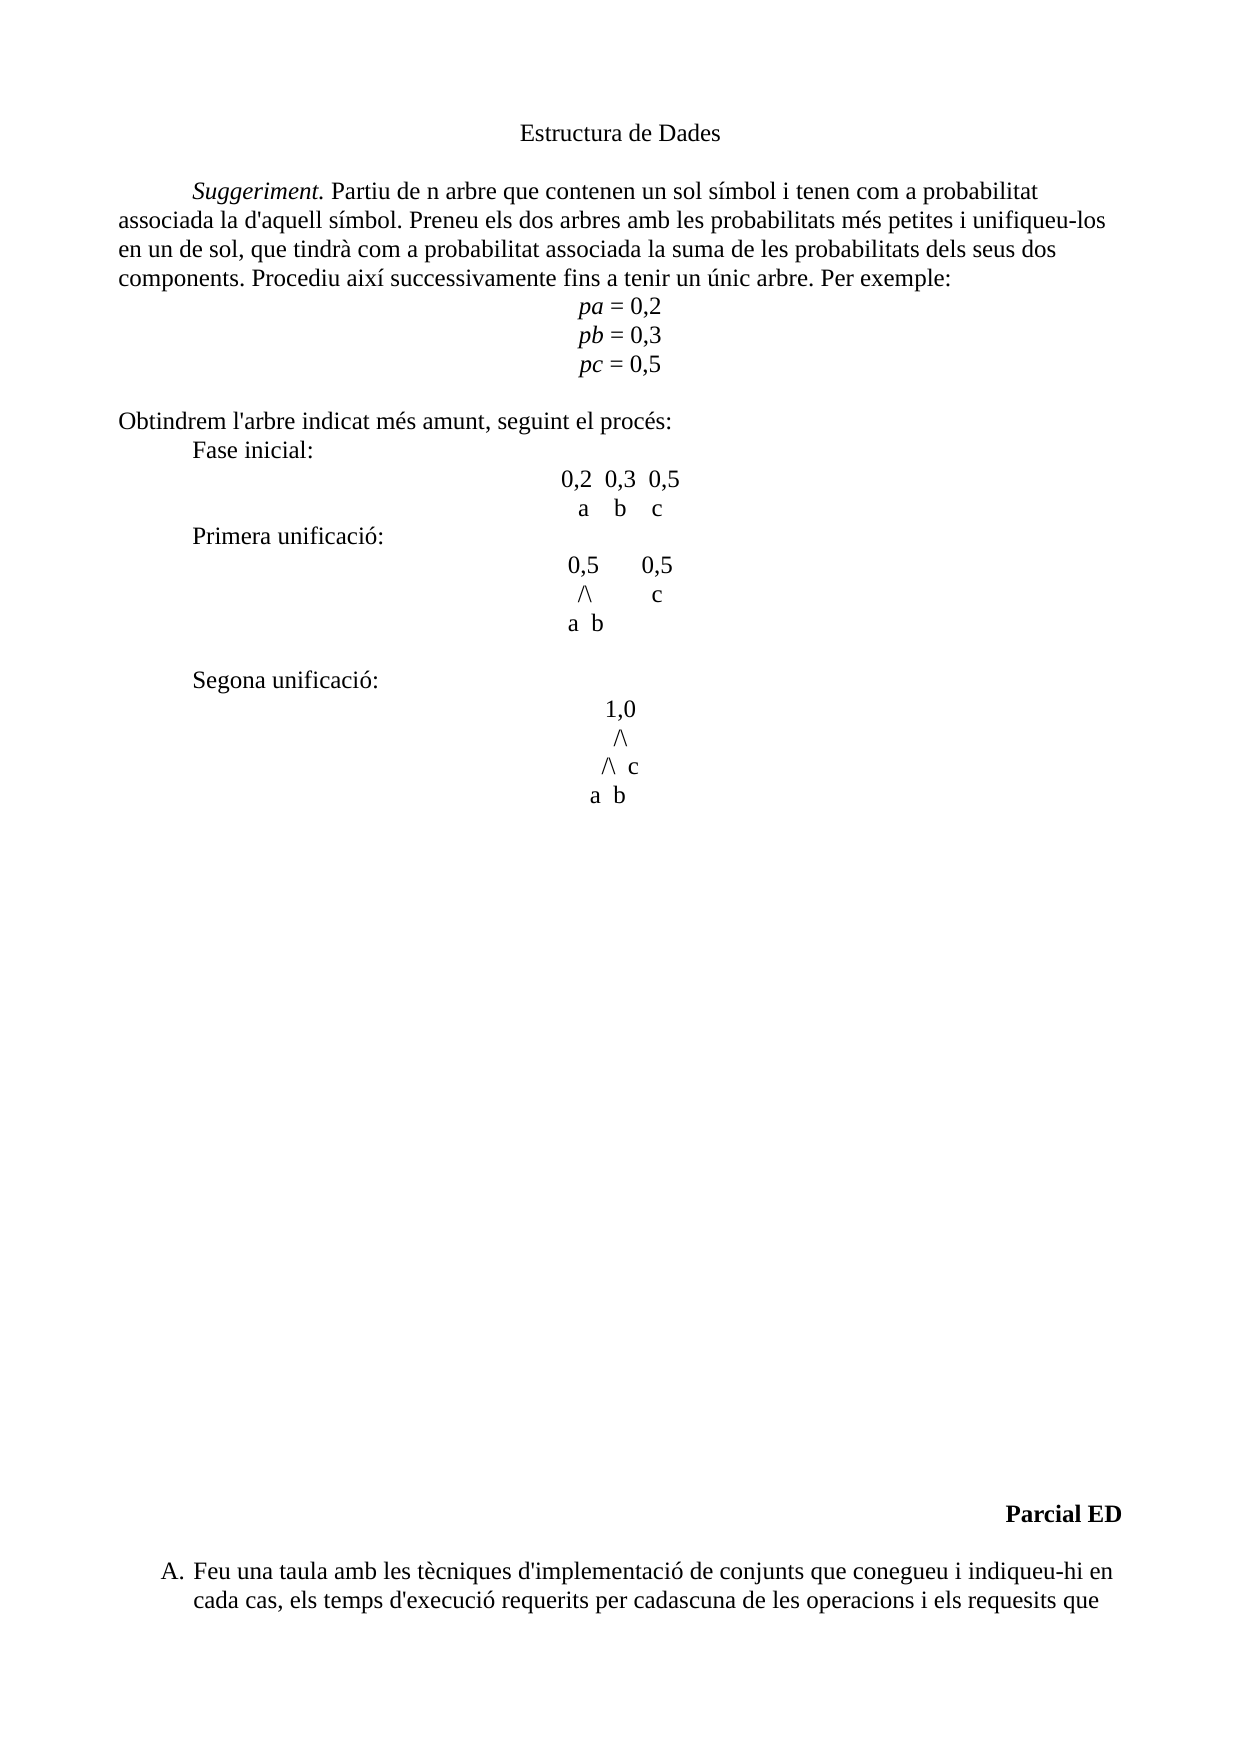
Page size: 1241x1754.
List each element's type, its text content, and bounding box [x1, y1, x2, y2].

text /\ [118, 723, 1122, 751]
text 1,0 [118, 694, 1122, 723]
text 0,5 0,5 [118, 550, 1122, 579]
text a b [118, 780, 1122, 809]
text Fase inicial: [118, 435, 1122, 464]
text Parcial ED [118, 1499, 1122, 1528]
text /\ c [118, 579, 1122, 608]
text Segona unificació: [118, 636, 1122, 694]
text a b c [118, 493, 1122, 521]
text Obtindrem l'arbre indicat més amunt, seguint el procés: [118, 406, 1122, 435]
text Primera unificació: [118, 521, 1122, 550]
text pa = 0,2 [118, 291, 1122, 320]
text a b [118, 608, 1122, 636]
text Suggeriment. Partiu de n arbre que contenen un sol símbol i tenen com a probabilitat associada la d'aquell símbol. Preneu els dos arbres amb les probabilitats més petites i unifiqueu-los en un de sol, que tindrà com a probabilitat associada la suma de les probabilitats dels seus dos components. Procediu així successivamente fins a tenir un únic arbre. Per exemple: [118, 176, 1122, 291]
list Feu una taula amb les tècniques d'implementació de conjunts que conegueu i indiqueu-hi en cada cas, els temps d'execució requerits per cadascuna de les operacions i els requesits que [156, 1556, 1122, 1614]
text pb = 0,3 [118, 320, 1122, 349]
text pc = 0,5 [118, 349, 1122, 406]
text 0,2 0,3 0,5 [118, 464, 1122, 493]
text /\ c [118, 751, 1122, 780]
